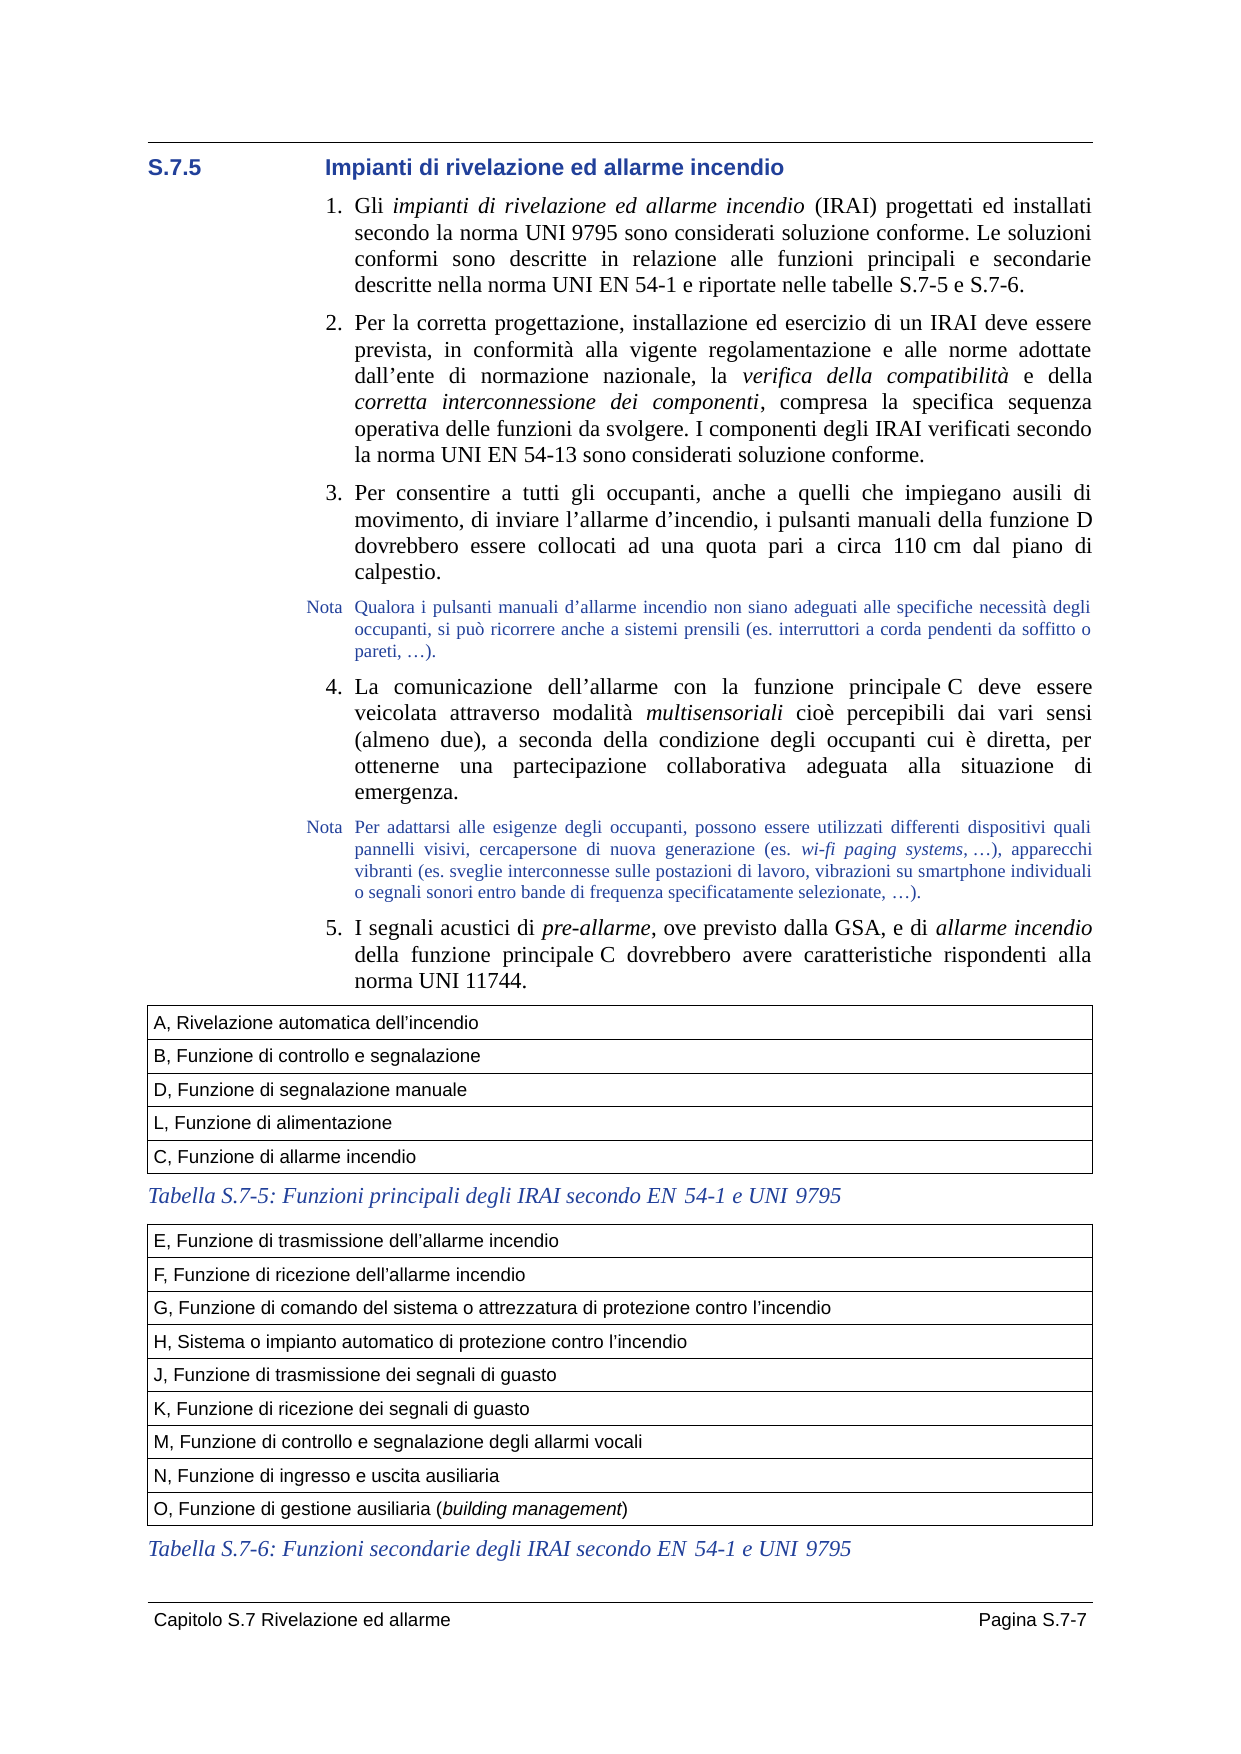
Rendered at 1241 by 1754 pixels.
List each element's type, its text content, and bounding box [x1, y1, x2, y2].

list La comunicazione dell’allarme con la funzione principale C deve essere veicolata attraverso modalità multisensoriali cioè percepibili dai vari sensi (almeno due), a seconda della condizione degli occupanti cui è diretta, per ottenerne una partecipazione collaborativa adeguata alla situazione di emergenza. [342, 673, 1093, 805]
table_cell C, Funzione di allarme incendio [148, 1141, 1092, 1173]
table_cell B, Funzione di controllo e segnalazione [148, 1040, 1092, 1072]
table_cell N, Funzione di ingresso e uscita ausiliaria [148, 1459, 1092, 1492]
table_cell D, Funzione di segnalazione manuale [148, 1074, 1092, 1106]
table_cell H, Sistema o impianto automatico di protezione contro l’incendio [148, 1325, 1092, 1358]
table_cell L, Funzione di alimentazione [148, 1107, 1092, 1139]
list Per la corretta progettazione, installazione ed esercizio di un IRAI deve essere prevista, in conformità alla vigente regolamentazione e alle norme adottate dall’ente di normazione nazionale, la verifica della compatibilità e della corretta interconnessione dei componenti, compresa la specifica sequenza operativa delle funzioni da svolgere. I componenti degli IRAI verificati secondo la norma UNI EN 54-13 sono considerati soluzione conforme. [342, 309, 1093, 467]
table_cell J, Funzione di trasmissione dei segnali di guasto [148, 1359, 1092, 1391]
table_cell G, Funzione di comando del sistema o attrezzatura di protezione contro l’incendio [148, 1292, 1092, 1324]
table_header E, Funzione di trasmissione dell’allarme incendio [148, 1225, 1092, 1257]
list Gli impianti di rivelazione ed allarme incendio (IRAI) progettati ed installati secondo la norma UNI 9795 sono considerati soluzione conforme. Le soluzioni conformi sono descritte in relazione alle funzioni principali e secondarie descritte nella norma UNI EN 54-1 e riportate nelle tabelle S.7-5 e S.7-6. [342, 192, 1093, 298]
list I segnali acustici di pre-allarme, ove previsto dalla GSA, e di allarme incendio della funzione principale C dovrebbero avere caratteristiche rispondenti alla norma UNI 11744. [342, 914, 1093, 993]
list Qualora i pulsanti manuali d’allarme incendio non siano adeguati alle specifiche necessità degli occupanti, si può ricorrere anche a sistemi prensili (es. interruttori a corda pendenti da soffitto o pareti, …). [342, 596, 1093, 661]
text Tabella S.7-6: Funzioni secondarie degli IRAI secondo EN 54-1 e UNI 9795 [148, 1535, 1093, 1561]
table_cell O, Funzione di gestione ausiliaria (building management) [148, 1493, 1092, 1525]
list Per consentire a tutti gli occupanti, anche a quelli che impiegano ausili di movimento, di inviare l’allarme d’incendio, i pulsanti manuali della funzione D dovrebbero essere collocati ad una quota pari a circa 110 cm dal piano di calpestio. [342, 479, 1093, 585]
list Per adattarsi alle esigenze degli occupanti, possono essere utilizzati differenti dispositivi quali pannelli visivi, cercapersone di nuova generazione (es. wi-fi paging systems, …), apparecchi vibranti (es. sveglie interconnesse sulle postazioni di lavoro, vibrazioni su smartphone individuali o segnali sonori entro bande di frequenza specificatamente selezionate, …). [342, 816, 1093, 903]
table_cell M, Funzione di controllo e segnalazione degli allarmi vocali [148, 1426, 1092, 1458]
table_cell K, Funzione di ricezione dei segnali di guasto [148, 1392, 1092, 1425]
table_header A, Rivelazione automatica dell’incendio [148, 1006, 1092, 1039]
text Tabella S.7-5: Funzioni principali degli IRAI secondo EN 54-1 e UNI 9795 [148, 1182, 1093, 1209]
table_cell F, Funzione di ricezione dell’allarme incendio [148, 1258, 1092, 1291]
subtitle Impianti di rivelazione ed allarme incendio [148, 143, 1093, 180]
